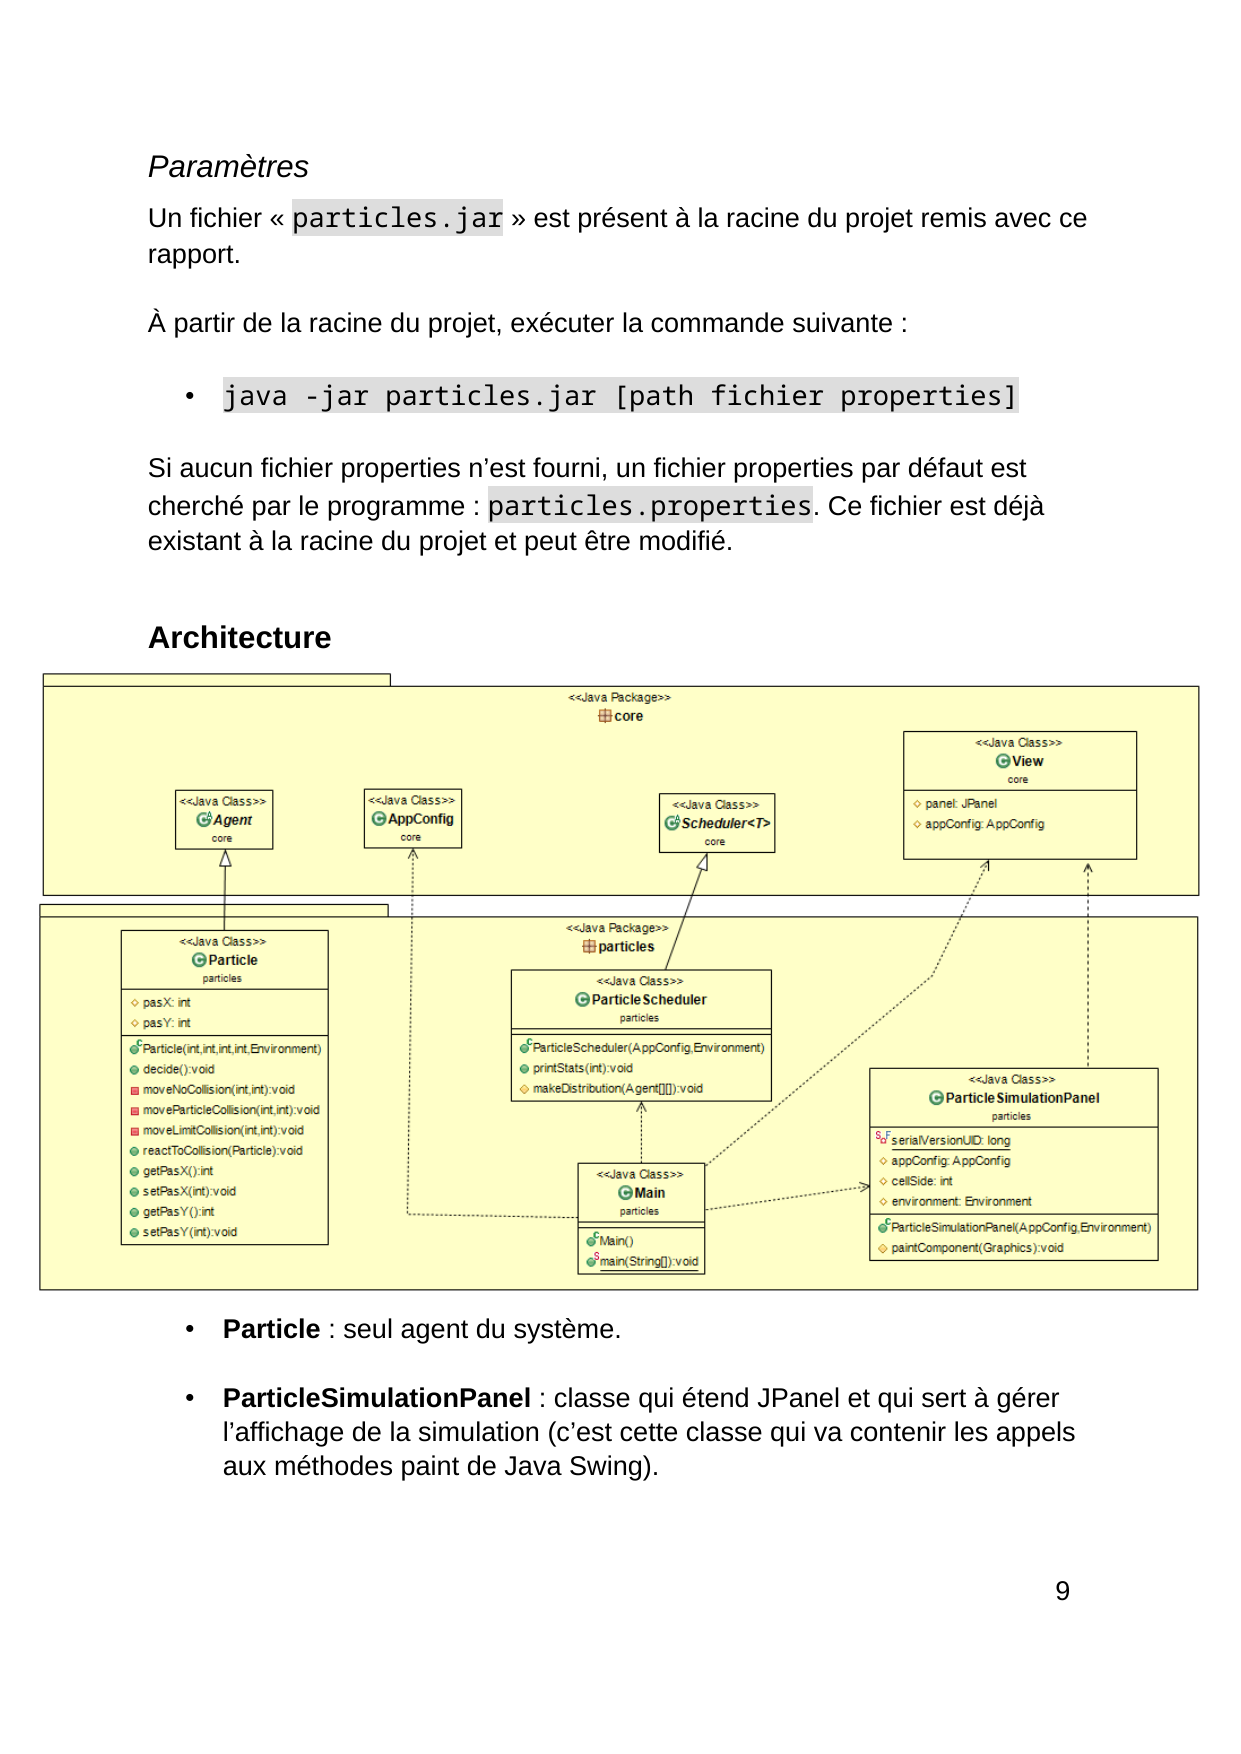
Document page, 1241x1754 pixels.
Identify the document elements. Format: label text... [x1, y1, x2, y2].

text Si aucun fichier properties n’est fourni, un fichier properties par défaut est cherché par le programme : particles.properties. Ce fichier est déjà existant à la racine du projet et peut être modifié. [148, 452, 1093, 557]
text Architecture [148, 619, 1093, 655]
text Paramètres [148, 148, 1093, 183]
text À partir de la racine du projet, exécuter la commande suivante : [148, 307, 1093, 339]
picture [36, 670, 1204, 1295]
list java -jar particles.jar [path fichier properties] [185, 377, 1093, 413]
list ParticleSimulationPanel : classe qui étend JPanel et qui sert à gérer l’affichage de la simulation (c’est cette classe qui va contenir les appels aux méthodes paint de Java Swing). [185, 1382, 1093, 1481]
list Particle : seul agent du système. [185, 1295, 1093, 1344]
text Un fichier « particles.jar » est présent à la racine du projet remis avec ce rapport. [148, 199, 1093, 269]
